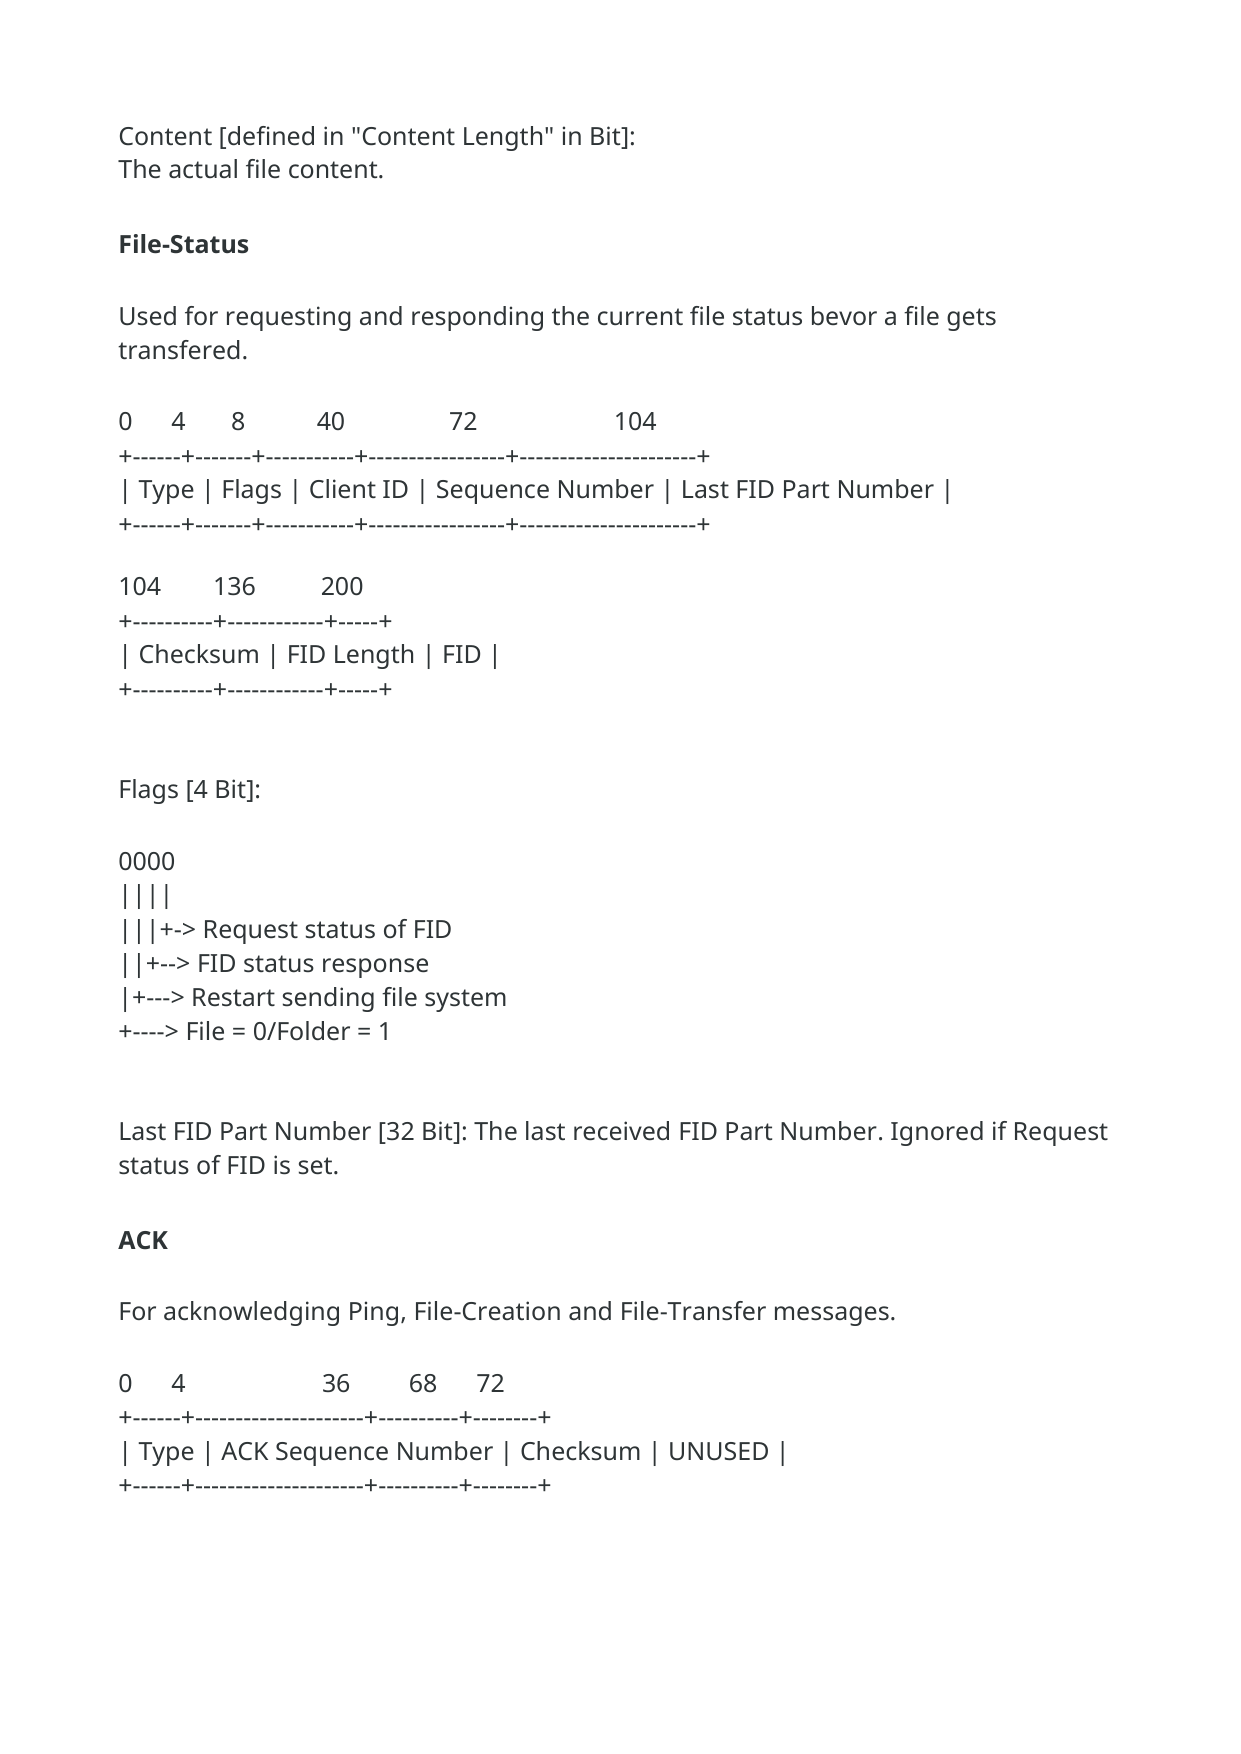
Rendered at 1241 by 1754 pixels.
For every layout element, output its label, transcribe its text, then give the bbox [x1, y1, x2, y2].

text +----------+------------+-----+ [118, 603, 1122, 637]
text File-Status [118, 227, 1122, 261]
text Last FID Part Number [32 Bit]: The last received FID Part Number. Ignored if Request status of FID is set. [118, 1114, 1122, 1182]
text |||+-> Request status of FID [118, 911, 1122, 945]
text +------+-------+-----------+-----------------+----------------------+ [118, 438, 1122, 472]
text +------+---------------------+----------+--------+ [118, 1468, 1122, 1502]
text +------+---------------------+----------+--------+ [118, 1400, 1122, 1434]
text ACK [118, 1222, 1122, 1257]
text +----> File = 0/Folder = 1 [118, 1013, 1122, 1047]
text | Type | Flags | Client ID | Sequence Number | Last FID Part Number | [118, 472, 1122, 506]
text 104 136 200 [118, 569, 1122, 603]
text Used for requesting and responding the current file status bevor a file gets transfered. [118, 298, 1122, 367]
text +------+-------+-----------+-----------------+----------------------+ [118, 506, 1122, 540]
text For acknowledging Ping, File-Creation and File-Transfer messages. [118, 1294, 1122, 1328]
text | Checksum | FID Length | FID | [118, 637, 1122, 671]
text ||+--> FID status response [118, 945, 1122, 979]
text |||| [118, 877, 1122, 911]
text |+---> Restart sending file system [118, 979, 1122, 1013]
text 0 4 36 68 72 [118, 1366, 1122, 1400]
text 0000 [118, 843, 1122, 877]
text 0 4 8 40 72 104 [118, 404, 1122, 438]
text | Type | ACK Sequence Number | Checksum | UNUSED | [118, 1434, 1122, 1468]
text +----------+------------+-----+ [118, 671, 1122, 705]
text Content [defined in "Content Length" in Bit]: The actual file content. [118, 118, 1122, 186]
text Flags [4 Bit]: [118, 772, 1122, 806]
